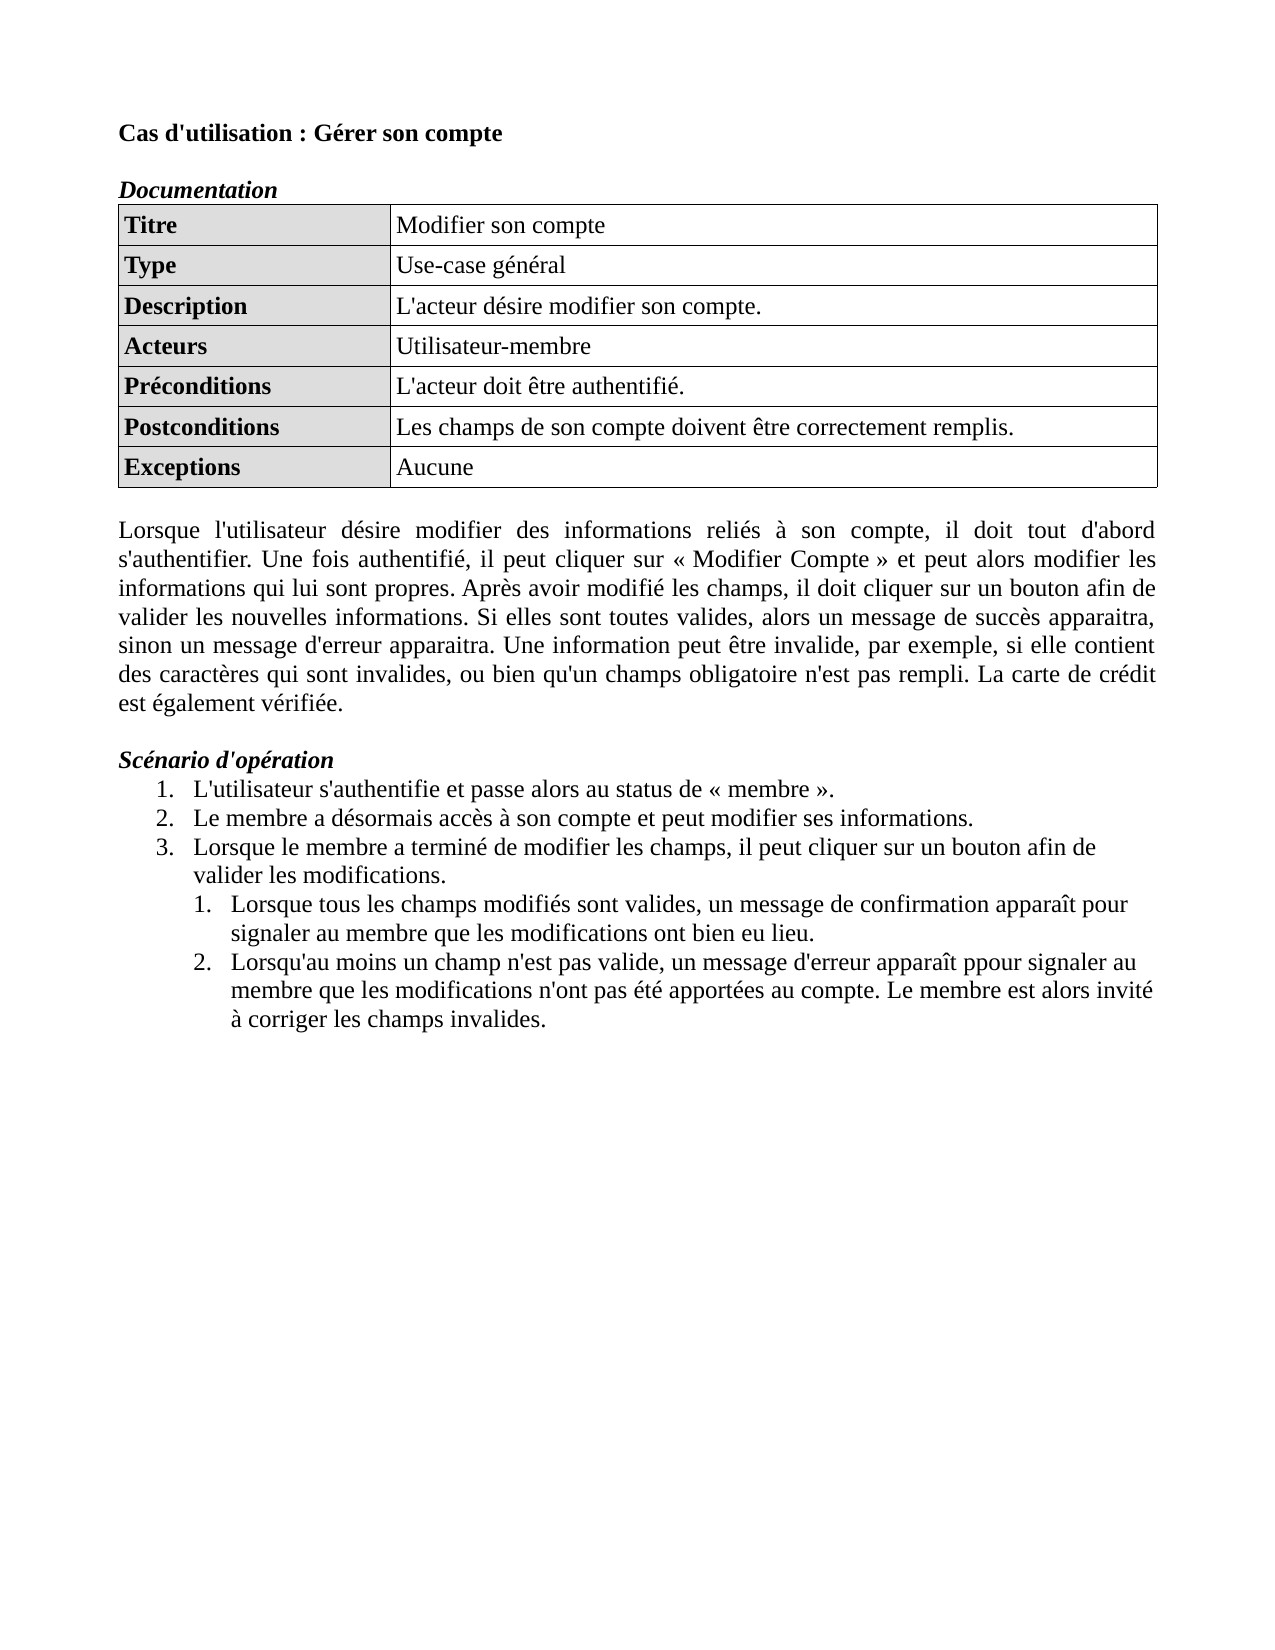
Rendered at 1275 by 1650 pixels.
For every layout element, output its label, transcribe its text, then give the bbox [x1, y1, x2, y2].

table_cell Préconditions [119, 367, 390, 406]
text Cas d'utilisation : Gérer son compte [118, 118, 1157, 147]
table_header Titre [119, 205, 390, 245]
table_cell Exceptions [119, 447, 390, 487]
table_cell Description [119, 286, 390, 325]
text Documentation [118, 176, 1157, 204]
table_cell L'acteur doit être authentifié. [391, 367, 1157, 406]
table_cell Use-case général [391, 246, 1157, 285]
text Scénario d'opération [118, 745, 1157, 774]
table_cell Acteurs [119, 326, 390, 366]
list L'utilisateur s'authentifie et passe alors au status de « membre ». [156, 774, 1157, 803]
table_cell Les champs de son compte doivent être correctement remplis. [391, 407, 1157, 446]
table_cell Aucune [391, 447, 1157, 487]
table_cell Utilisateur-membre [391, 326, 1157, 366]
list Lorsque tous les champs modifiés sont valides, un message de confirmation apparaît pour signaler au membre que les modifications ont bien eu lieu. [193, 889, 1157, 947]
table_cell Type [119, 246, 390, 285]
table_cell L'acteur désire modifier son compte. [391, 286, 1157, 325]
list Lorsque le membre a terminé de modifier les champs, il peut cliquer sur un bouton afin de valider les modifications. [156, 832, 1157, 889]
table_header Modifier son compte [391, 205, 1157, 245]
table_cell Postconditions [119, 407, 390, 446]
list Lorsqu'au moins un champ n'est pas valide, un message d'erreur apparaît ppour signaler au membre que les modifications n'ont pas été apportées au compte. Le membre est alors invité à corriger les champs invalides. [193, 947, 1157, 1033]
text Lorsque l'utilisateur désire modifier des informations reliés à son compte, il doit tout d'abord s'authentifier. Une fois authentifié, il peut cliquer sur « Modifier Compte » et peut alors modifier les informations qui lui sont propres. Après avoir modifié les champs, il doit cliquer sur un bouton afin de valider les nouvelles informations. Si elles sont toutes valides, alors un message de succès apparaitra, sinon un message d'erreur apparaitra. Une information peut être invalide, par exemple, si elle contient des caractères qui sont invalides, ou bien qu'un champs obligatoire n'est pas rempli. La carte de crédit est également vérifiée. [118, 515, 1157, 717]
list Le membre a désormais accès à son compte et peut modifier ses informations. [156, 803, 1157, 832]
